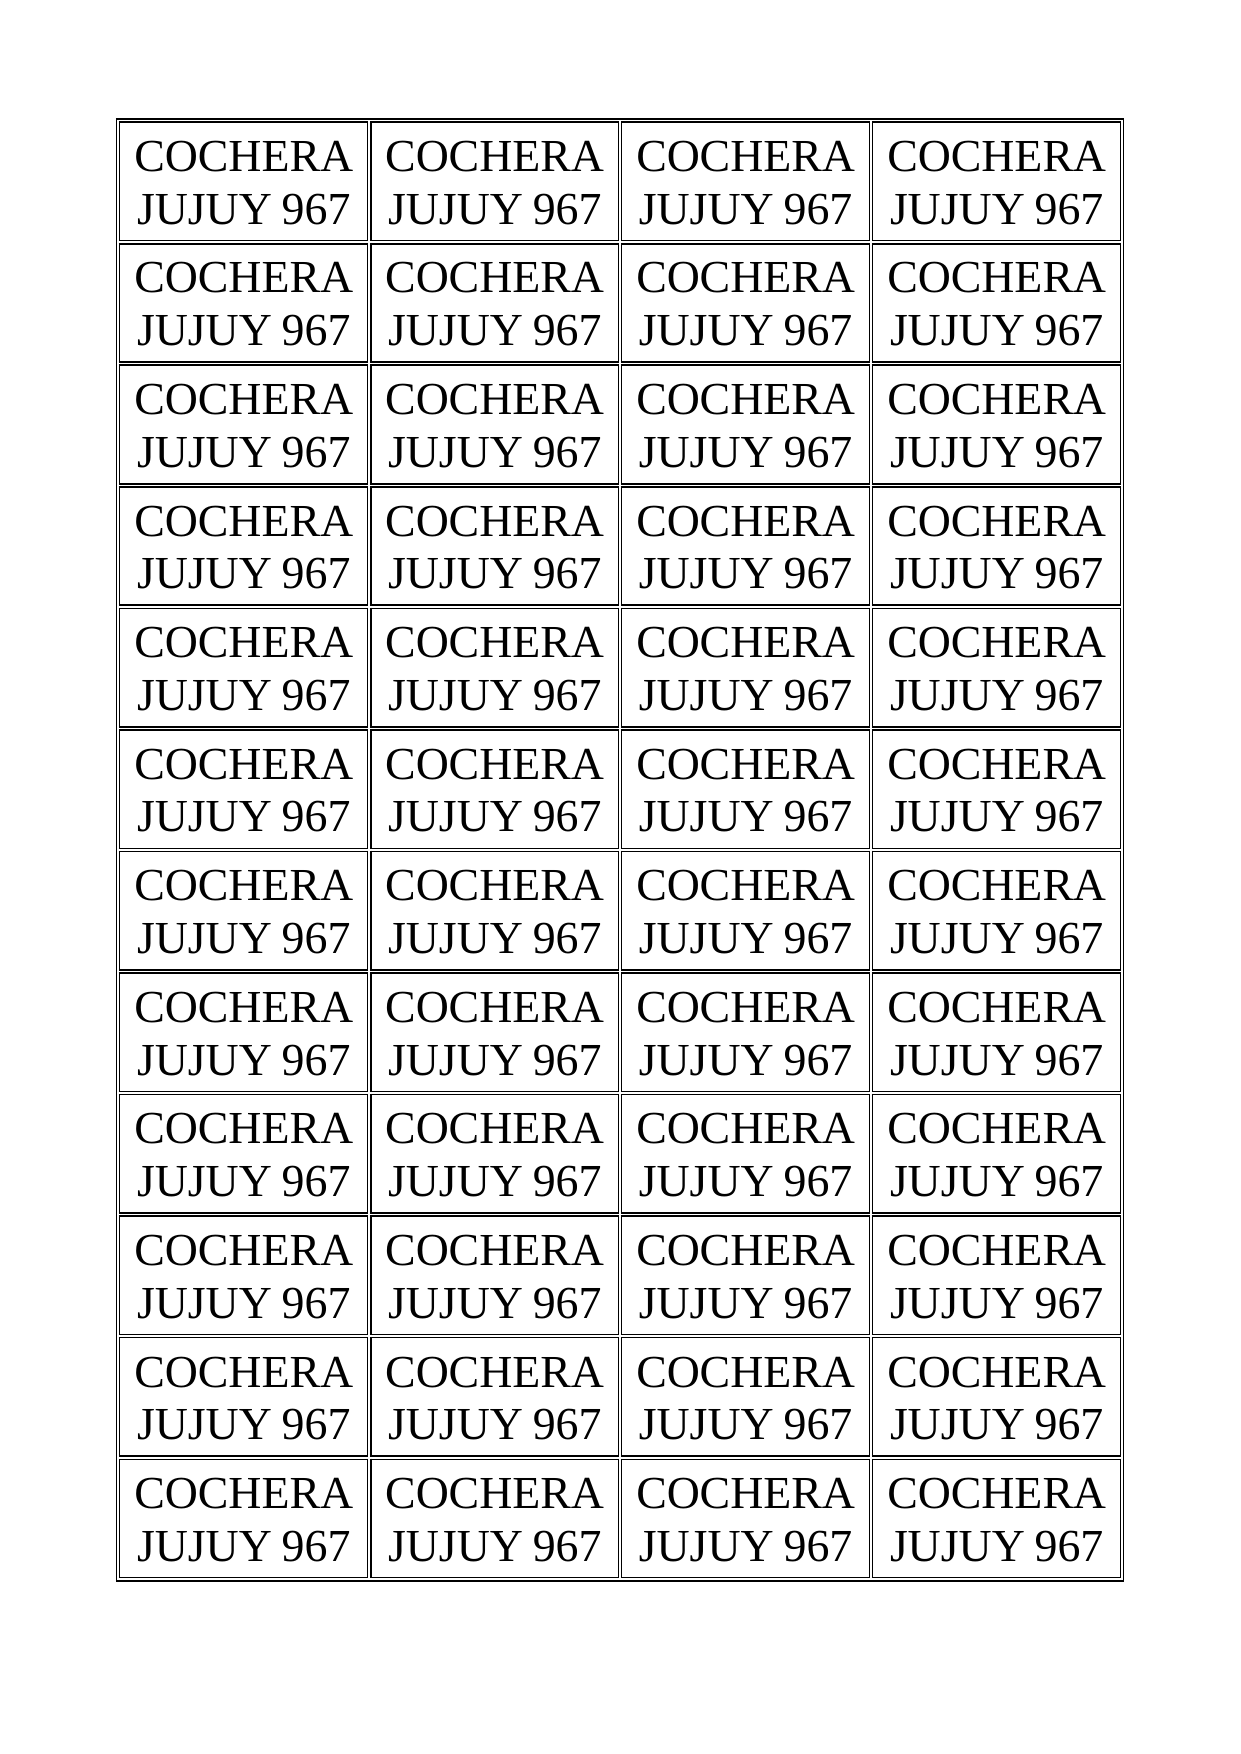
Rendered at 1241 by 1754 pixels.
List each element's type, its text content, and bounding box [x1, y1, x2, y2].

table_cell COCHERA JUJUY 967 [622, 852, 869, 969]
table_cell COCHERA JUJUY 967 [120, 609, 367, 726]
table_cell COCHERA JUJUY 967 [120, 1217, 367, 1334]
table_cell COCHERA JUJUY 967 [873, 245, 1120, 361]
table_cell COCHERA JUJUY 967 [873, 731, 1120, 847]
table_cell COCHERA JUJUY 967 [120, 974, 367, 1091]
table_cell COCHERA JUJUY 967 [120, 366, 367, 483]
table_cell COCHERA JUJUY 967 [622, 1095, 869, 1212]
table_cell COCHERA JUJUY 967 [873, 1460, 1120, 1577]
table_cell COCHERA JUJUY 967 [873, 1095, 1120, 1212]
table_cell COCHERA JUJUY 967 [372, 366, 618, 483]
table_cell COCHERA JUJUY 967 [120, 245, 367, 361]
table_cell COCHERA JUJUY 967 [372, 731, 618, 847]
table_cell COCHERA JUJUY 967 [622, 1460, 869, 1577]
table_cell COCHERA JUJUY 967 [622, 1338, 869, 1455]
table_cell COCHERA JUJUY 967 [622, 1217, 869, 1334]
table_cell COCHERA JUJUY 967 [873, 366, 1120, 483]
table_cell COCHERA JUJUY 967 [372, 1460, 618, 1577]
table_cell COCHERA JUJUY 967 [372, 1095, 618, 1212]
table_cell COCHERA JUJUY 967 [873, 974, 1120, 1091]
table_header COCHERA JUJUY 967 [372, 123, 618, 240]
table_cell COCHERA JUJUY 967 [120, 1460, 367, 1577]
table_cell COCHERA JUJUY 967 [120, 1338, 367, 1455]
table_cell COCHERA JUJUY 967 [873, 1217, 1120, 1334]
table_cell COCHERA JUJUY 967 [622, 731, 869, 847]
table_cell COCHERA JUJUY 967 [873, 609, 1120, 726]
table_cell COCHERA JUJUY 967 [873, 1338, 1120, 1455]
table_cell COCHERA JUJUY 967 [120, 852, 367, 969]
table_cell COCHERA JUJUY 967 [372, 488, 618, 604]
table_cell COCHERA JUJUY 967 [622, 366, 869, 483]
table_cell COCHERA JUJUY 967 [372, 852, 618, 969]
table_cell COCHERA JUJUY 967 [372, 974, 618, 1091]
table_cell COCHERA JUJUY 967 [120, 488, 367, 604]
table_header COCHERA JUJUY 967 [873, 123, 1120, 240]
table_cell COCHERA JUJUY 967 [120, 1095, 367, 1212]
table_cell COCHERA JUJUY 967 [622, 609, 869, 726]
table_cell COCHERA JUJUY 967 [372, 1338, 618, 1455]
table_cell COCHERA JUJUY 967 [873, 488, 1120, 604]
table_cell COCHERA JUJUY 967 [120, 731, 367, 847]
table_cell COCHERA JUJUY 967 [873, 852, 1120, 969]
table_cell COCHERA JUJUY 967 [622, 488, 869, 604]
table_cell COCHERA JUJUY 967 [372, 245, 618, 361]
table_cell COCHERA JUJUY 967 [622, 245, 869, 361]
table_header COCHERA JUJUY 967 [622, 123, 869, 240]
table_cell COCHERA JUJUY 967 [372, 1217, 618, 1334]
table_header COCHERA JUJUY 967 [120, 123, 367, 240]
table_cell COCHERA JUJUY 967 [622, 974, 869, 1091]
table_cell COCHERA JUJUY 967 [372, 609, 618, 726]
